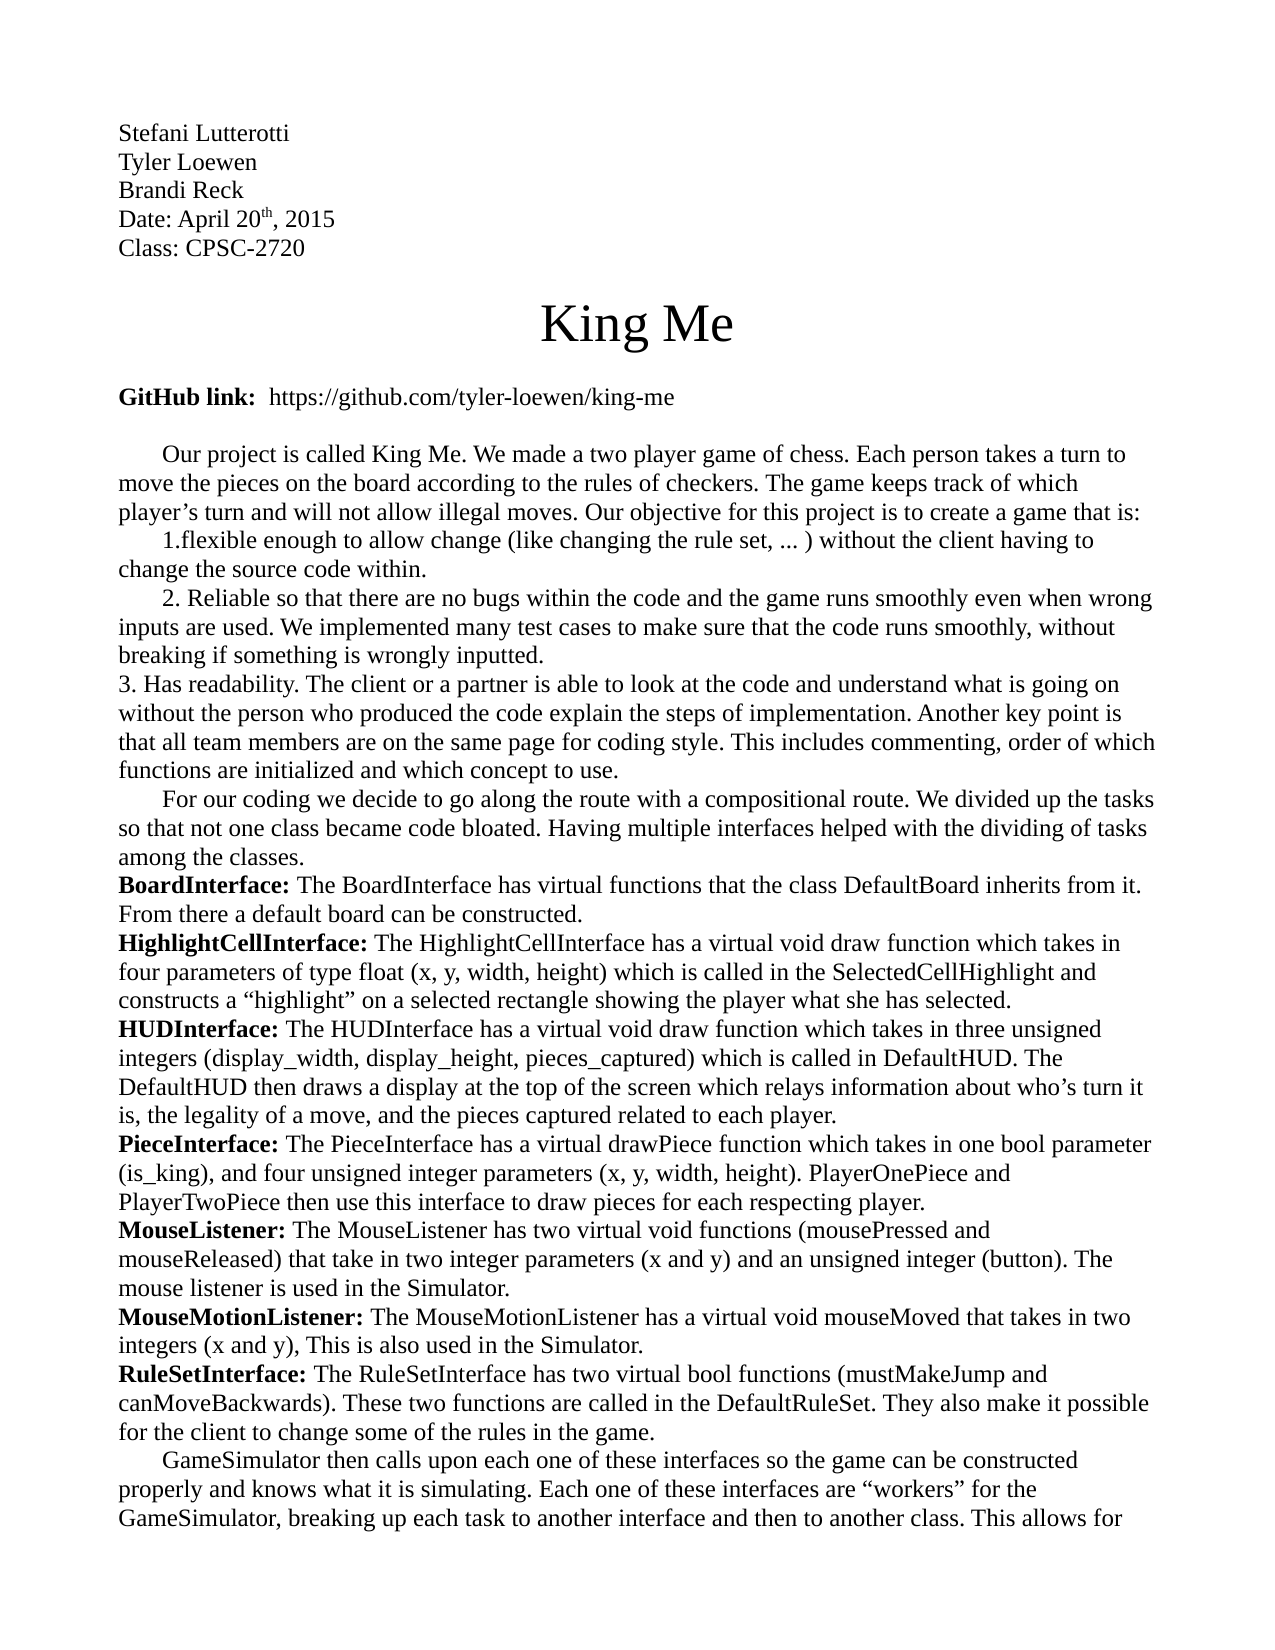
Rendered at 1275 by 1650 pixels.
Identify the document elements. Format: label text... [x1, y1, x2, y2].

text MouseMotionListener: The MouseMotionListener has a virtual void mouseMoved that takes in two integers (x and y), This is also used in the Simulator. [118, 1302, 1157, 1359]
text Date: April 20th, 2015 [118, 204, 1157, 233]
text 2. Reliable so that there are no bugs within the code and the game runs smoothly even when wrong inputs are used. We implemented many test cases to make sure that the code runs smoothly, without breaking if something is wrongly inputted. [118, 583, 1157, 669]
text HUDInterface: The HUDInterface has a virtual void draw function which takes in three unsigned integers (display_width, display_height, pieces_captured) which is called in DefaultHUD. The DefaultHUD then draws a display at the top of the screen which relays information about who’s turn it is, the legality of a move, and the pieces captured related to each player. [118, 1014, 1157, 1129]
text For our coding we decide to go along the route with a compositional route. We divided up the tasks so that not one class became code bloated. Having multiple interfaces helped with the dividing of tasks among the classes. [118, 784, 1157, 870]
text GameSimulator then calls upon each one of these interfaces so the game can be constructed properly and knows what it is simulating. Each one of these interfaces are “workers” for the GameSimulator, breaking up each task to another interface and then to another class. This allows for [118, 1445, 1157, 1532]
text Tyler Loewen [118, 147, 1157, 176]
text Stefani Lutterotti [118, 118, 1157, 147]
text HighlightCellInterface: The HighlightCellInterface has a virtual void draw function which takes in four parameters of type float (x, y, width, height) which is called in the SelectedCellHighlight and constructs a “highlight” on a selected rectangle showing the player what she has selected. [118, 928, 1157, 1014]
text 3. Has readability. The client or a partner is able to look at the code and understand what is going on without the person who produced the code explain the steps of implementation. Another key point is that all team members are on the same page for coding style. This includes commenting, order of which functions are initialized and which concept to use. [118, 669, 1157, 784]
text GitHub link: https://github.com/tyler-loewen/king-me [118, 382, 1157, 410]
text Class: CPSC-2720 [118, 233, 1157, 262]
text PieceInterface: The PieceInterface has a virtual drawPiece function which takes in one bool parameter (is_king), and four unsigned integer parameters (x, y, width, height). PlayerOnePiece and PlayerTwoPiece then use this interface to draw pieces for each respecting player. [118, 1129, 1157, 1215]
text Our project is called King Me. We made a two player game of chess. Each person takes a turn to move the pieces on the board according to the rules of checkers. The game keeps track of which player’s turn and will not allow illegal moves. Our objective for this project is to create a game that is: [118, 439, 1157, 525]
text Brandi Reck [118, 176, 1157, 204]
text King Me [118, 291, 1157, 353]
text 1.flexible enough to allow change (like changing the rule set, ... ) without the client having to change the source code within. [118, 525, 1157, 583]
text BoardInterface: The BoardInterface has virtual functions that the class DefaultBoard inherits from it. From there a default board can be constructed. [118, 870, 1157, 928]
text MouseListener: The MouseListener has two virtual void functions (mousePressed and mouseReleased) that take in two integer parameters (x and y) and an unsigned integer (button). The mouse listener is used in the Simulator. [118, 1215, 1157, 1302]
text RuleSetInterface: The RuleSetInterface has two virtual bool functions (mustMakeJump and canMoveBackwards). These two functions are called in the DefaultRuleSet. They also make it possible for the client to change some of the rules in the game. [118, 1359, 1157, 1445]
